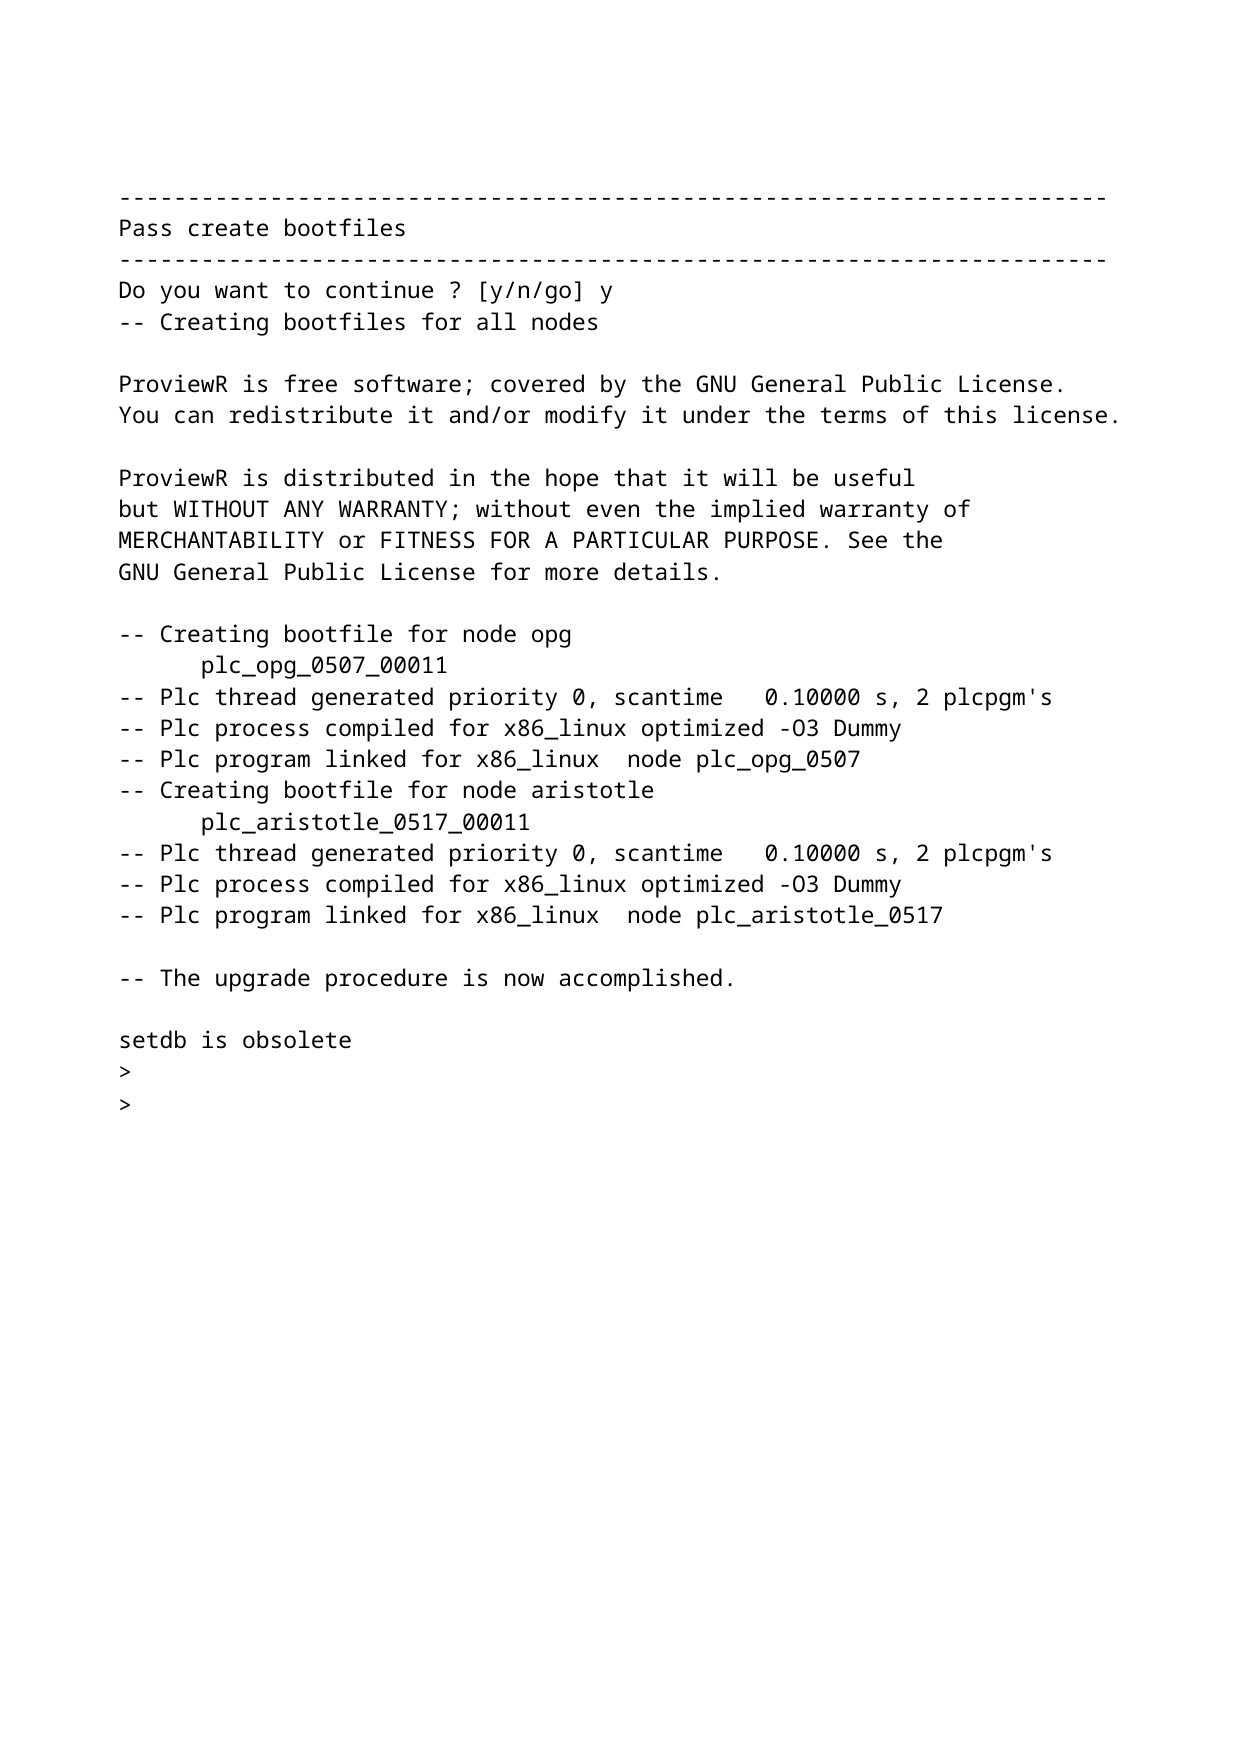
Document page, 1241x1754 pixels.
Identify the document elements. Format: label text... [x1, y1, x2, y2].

text You can redistribute it and/or modify it under the terms of this license. [118, 399, 1122, 431]
text ProviewR is distributed in the hope that it will be useful [118, 462, 1122, 493]
text GNU General Public License for more details. [118, 556, 1122, 587]
text setdb is obsolete [118, 1024, 1122, 1056]
text -- Plc process compiled for x86_linux optimized -O3 Dummy [118, 712, 1122, 743]
text MERCHANTABILITY or FITNESS FOR A PARTICULAR PURPOSE. See the [118, 524, 1122, 556]
text > [118, 1056, 1122, 1087]
text ProviewR is free software; covered by the GNU General Public License. [118, 368, 1122, 399]
text > [118, 1087, 1122, 1121]
text -- Plc thread generated priority 0, scantime 0.10000 s, 2 plcpgm's [118, 837, 1122, 868]
text -- Plc thread generated priority 0, scantime 0.10000 s, 2 plcpgm's [118, 681, 1122, 712]
text but WITHOUT ANY WARRANTY; without even the implied warranty of [118, 493, 1122, 524]
text plc_aristotle_0517_00011 [118, 806, 1122, 837]
text -- Creating bootfiles for all nodes [118, 306, 1122, 337]
text -- Creating bootfile for node opg [118, 618, 1122, 649]
text ------------------------------------------------------------------------Pass create bootfiles [118, 181, 1122, 243]
text -- Plc program linked for x86_linux node plc_aristotle_0517 [118, 899, 1122, 931]
text -- Creating bootfile for node aristotle [118, 774, 1122, 806]
text -- Plc process compiled for x86_linux optimized -O3 Dummy [118, 868, 1122, 899]
text ------------------------------------------------------------------------Do you want to continue ? [y/n/go] y [118, 243, 1122, 306]
text plc_opg_0507_00011 [118, 649, 1122, 681]
text -- The upgrade procedure is now accomplished. [118, 962, 1122, 993]
text -- Plc program linked for x86_linux node plc_opg_0507 [118, 743, 1122, 774]
